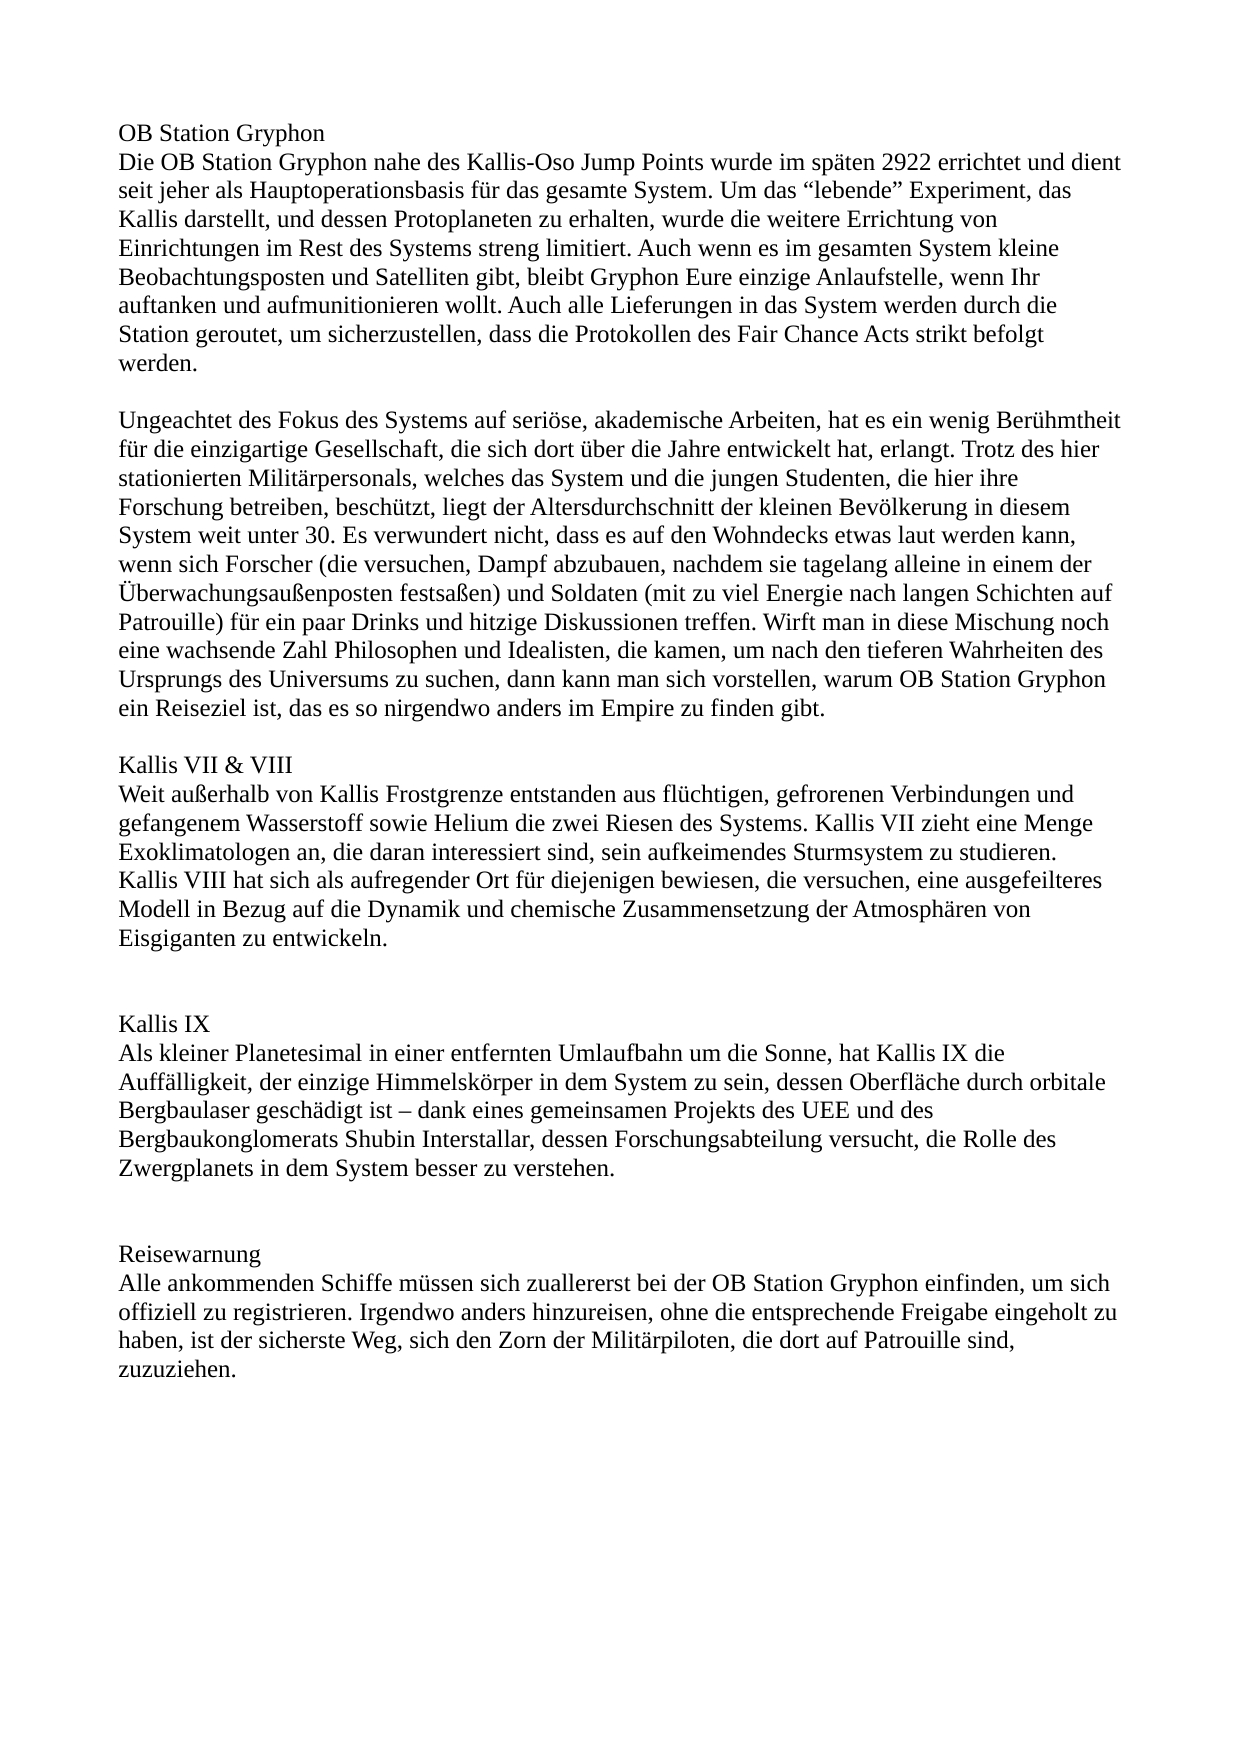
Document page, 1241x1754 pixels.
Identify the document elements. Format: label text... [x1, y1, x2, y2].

text Ungeachtet des Fokus des Systems auf seriöse, akademische Arbeiten, hat es ein wenig Berühmtheit für die einzigartige Gesellschaft, die sich dort über die Jahre entwickelt hat, erlangt. Trotz des hier stationierten Militärpersonals, welches das System und die jungen Studenten, die hier ihre Forschung betreiben, beschützt, liegt der Altersdurchschnitt der kleinen Bevölkerung in diesem System weit unter 30. Es verwundert nicht, dass es auf den Wohndecks etwas laut werden kann, wenn sich Forscher (die versuchen, Dampf abzubauen, nachdem sie tagelang alleine in einem der Überwachungsaußenposten festsaßen) und Soldaten (mit zu viel Energie nach langen Schichten auf Patrouille) für ein paar Drinks und hitzige Diskussionen treffen. Wirft man in diese Mischung noch eine wachsende Zahl Philosophen und Idealisten, die kamen, um nach den tieferen Wahrheiten des Ursprungs des Universums zu suchen, dann kann man sich vorstellen, warum OB Station Gryphon ein Reiseziel ist, das es so nirgendwo anders im Empire zu finden gibt. [118, 406, 1122, 722]
text OB Station Gryphon [118, 118, 1122, 147]
text Kallis IX [118, 1009, 1122, 1038]
text Kallis VII & VIII [118, 751, 1122, 779]
text Weit außerhalb von Kallis Frostgrenze entstanden aus flüchtigen, gefrorenen Verbindungen und gefangenem Wasserstoff sowie Helium die zwei Riesen des Systems. Kallis VII zieht eine Menge Exoklimatologen an, die daran interessiert sind, sein aufkeimendes Sturmsystem zu studieren. Kallis VIII hat sich als aufregender Ort für diejenigen bewiesen, die versuchen, eine ausgefeilteres Modell in Bezug auf die Dynamik und chemische Zusammensetzung der Atmosphären von Eisgiganten zu entwickeln. [118, 779, 1122, 952]
text Alle ankommenden Schiffe müssen sich zuallererst bei der OB Station Gryphon einfinden, um sich offiziell zu registrieren. Irgendwo anders hinzureisen, ohne die entsprechende Freigabe eingeholt zu haben, ist der sicherste Weg, sich den Zorn der Militärpiloten, die dort auf Patrouille sind, zuzuziehen. [118, 1268, 1122, 1383]
text Reisewarnung [118, 1239, 1122, 1268]
text Als kleiner Planetesimal in einer entfernten Umlaufbahn um die Sonne, hat Kallis IX die Auffälligkeit, der einzige Himmelskörper in dem System zu sein, dessen Oberfläche durch orbitale Bergbaulaser geschädigt ist – dank eines gemeinsamen Projekts des UEE und des Bergbaukonglomerats Shubin Interstallar, dessen Forschungsabteilung versucht, die Rolle des Zwergplanets in dem System besser zu verstehen. [118, 1038, 1122, 1182]
text Die OB Station Gryphon nahe des Kallis-Oso Jump Points wurde im späten 2922 errichtet und dient seit jeher als Hauptoperationsbasis für das gesamte System. Um das “lebende” Experiment, das Kallis darstellt, und dessen Protoplaneten zu erhalten, wurde die weitere Errichtung von Einrichtungen im Rest des Systems streng limitiert. Auch wenn es im gesamten System kleine Beobachtungsposten und Satelliten gibt, bleibt Gryphon Eure einzige Anlaufstelle, wenn Ihr auftanken und aufmunitionieren wollt. Auch alle Lieferungen in das System werden durch die Station geroutet, um sicherzustellen, dass die Protokollen des Fair Chance Acts strikt befolgt werden. [118, 147, 1122, 377]
